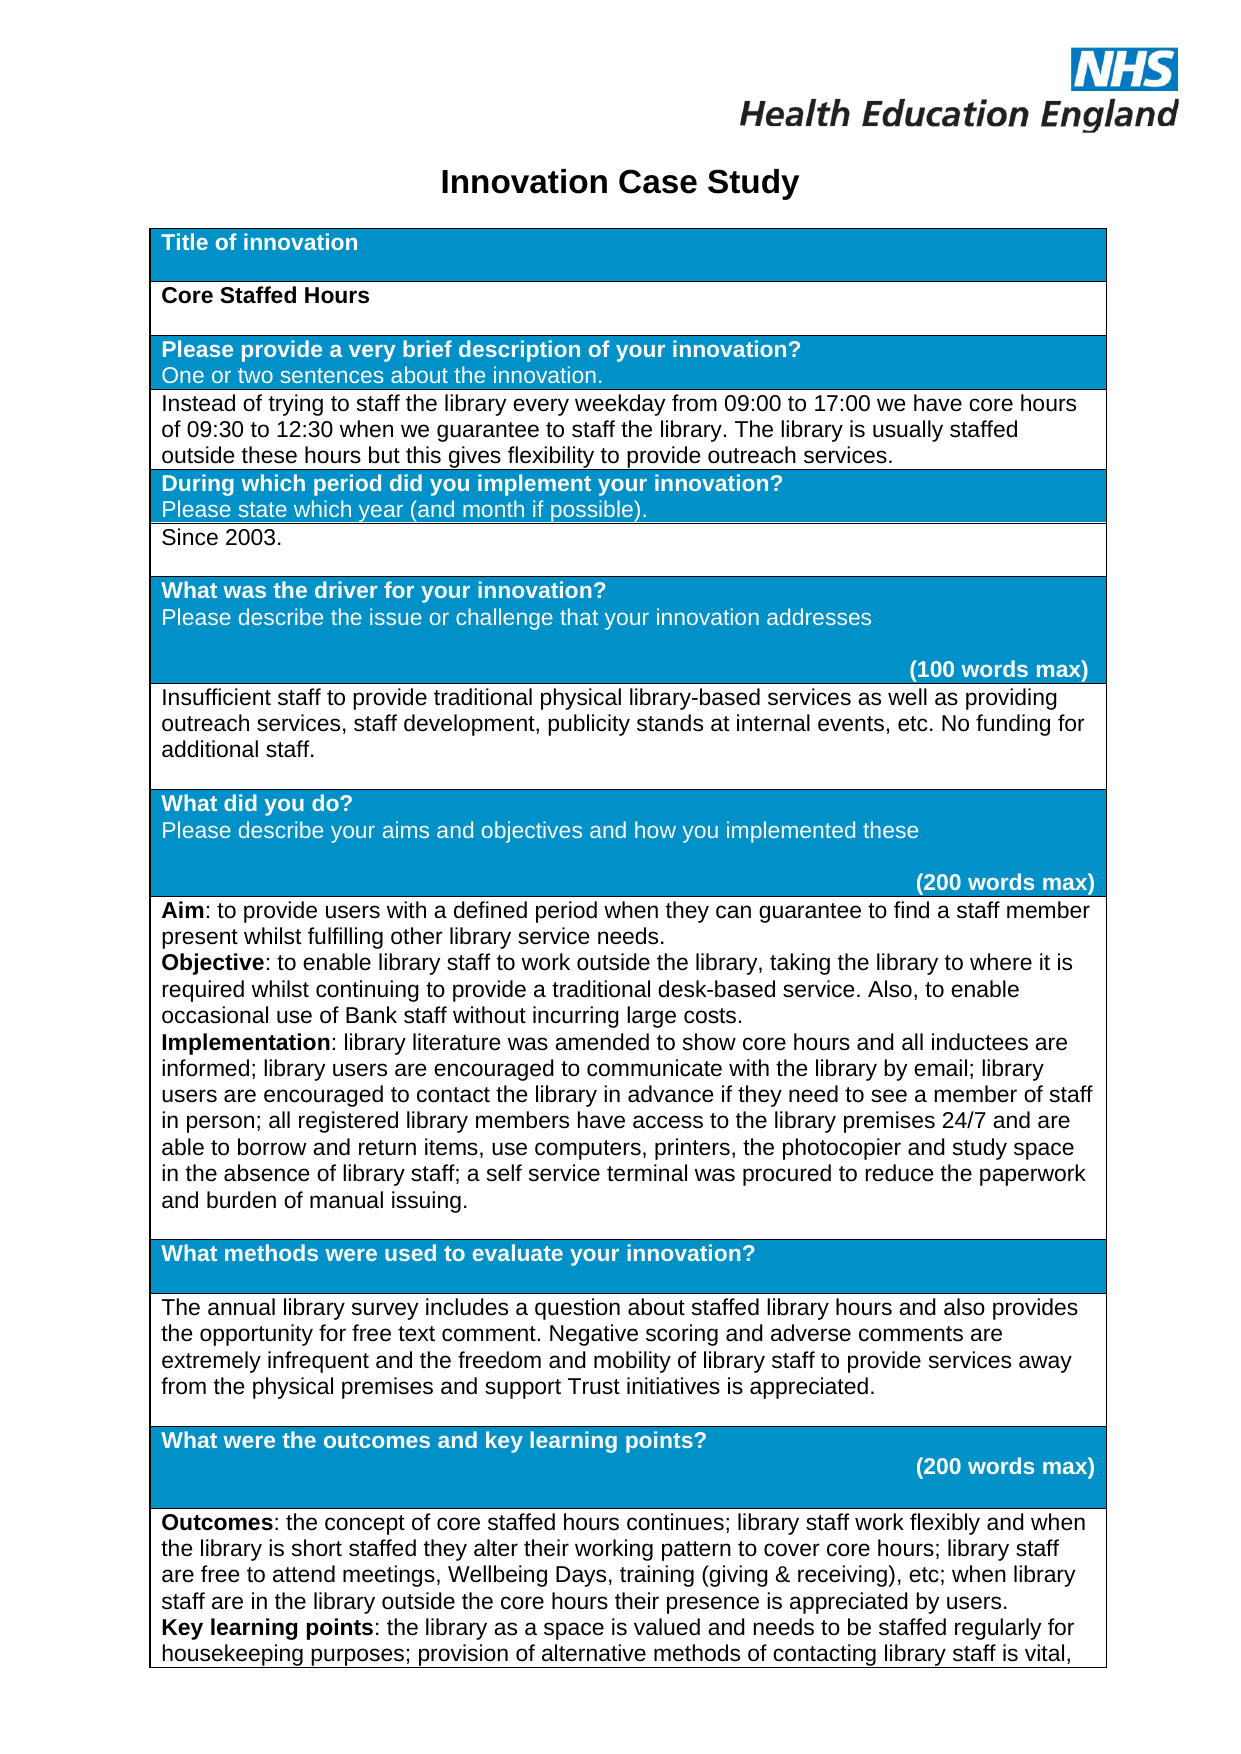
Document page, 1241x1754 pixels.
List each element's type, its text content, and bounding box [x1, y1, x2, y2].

table_cell Please provide a very brief description of your innovation? One or two sentences about the innovation. [151, 336, 1106, 389]
table_cell What methods were used to evaluate your innovation? [151, 1240, 1106, 1293]
text Innovation Case Study [150, 118, 1090, 201]
table_cell Since 2003. [151, 524, 1106, 576]
table_cell What was the driver for your innovation? Please describe the issue or challenge that your innovation addresses (100 words max) [151, 577, 1106, 683]
table_header Title of innovation [151, 229, 1106, 281]
table_cell What did you do? Please describe your aims and objectives and how you implemented these (200 words max) [151, 790, 1106, 896]
table_cell During which period did you implement your innovation? Please state which year (and month if possible). [151, 470, 1106, 522]
table_cell The annual library survey includes a question about staffed library hours and also provides the opportunity for free text comment. Negative scoring and adverse comments are extremely infrequent and the freedom and mobility of library staff to provide services away from the physical premises and support Trust initiatives is appreciated. [151, 1294, 1106, 1426]
table_cell What were the outcomes and key learning points? (200 words max) [151, 1427, 1106, 1508]
table_cell Insufficient staff to provide traditional physical library-based services as well as providing outreach services, staff development, publicity stands at internal events, etc. No funding for additional staff. [151, 684, 1106, 789]
table_cell Aim: to provide users with a defined period when they can guarantee to find a staff member present whilst fulfilling other library service needs. Objective: to enable library staff to work outside the library, taking the library to where it is required whilst continuing to provide a traditional desk-based service. Also, to enable occasional use of Bank staff without incurring large costs. Implementation: library literature was amended to show core hours and all inductees are informed; library users are encouraged to communicate with the library by email; library users are encouraged to contact the library in advance if they need to see a member of staff in person; all registered library members have access to the library premises 24/7 and are able to borrow and return items, use computers, printers, the photocopier and study space in the absence of library staff; a self service terminal was procured to reduce the paperwork and burden of manual issuing. [151, 897, 1106, 1239]
table_cell Instead of trying to staff the library every weekday from 09:00 to 17:00 we have core hours of 09:30 to 12:30 when we guarantee to staff the library. The library is usually staffed outside these hours but this gives flexibility to provide outreach services. [151, 390, 1106, 469]
table_cell Core Staffed Hours [151, 282, 1106, 335]
table_cell Outcomes: the concept of core staffed hours continues; library staff work flexibly and when the library is short staffed they alter their working pattern to cover core hours; library staff are free to attend meetings, Wellbeing Days, training (giving & receiving), etc; when library staff are in the library outside the core hours their presence is appreciated by users. Key learning points: the library as a space is valued and needs to be staffed regularly for housekeeping purposes; provision of alternative methods of contacting library staff is vital, [151, 1509, 1106, 1667]
